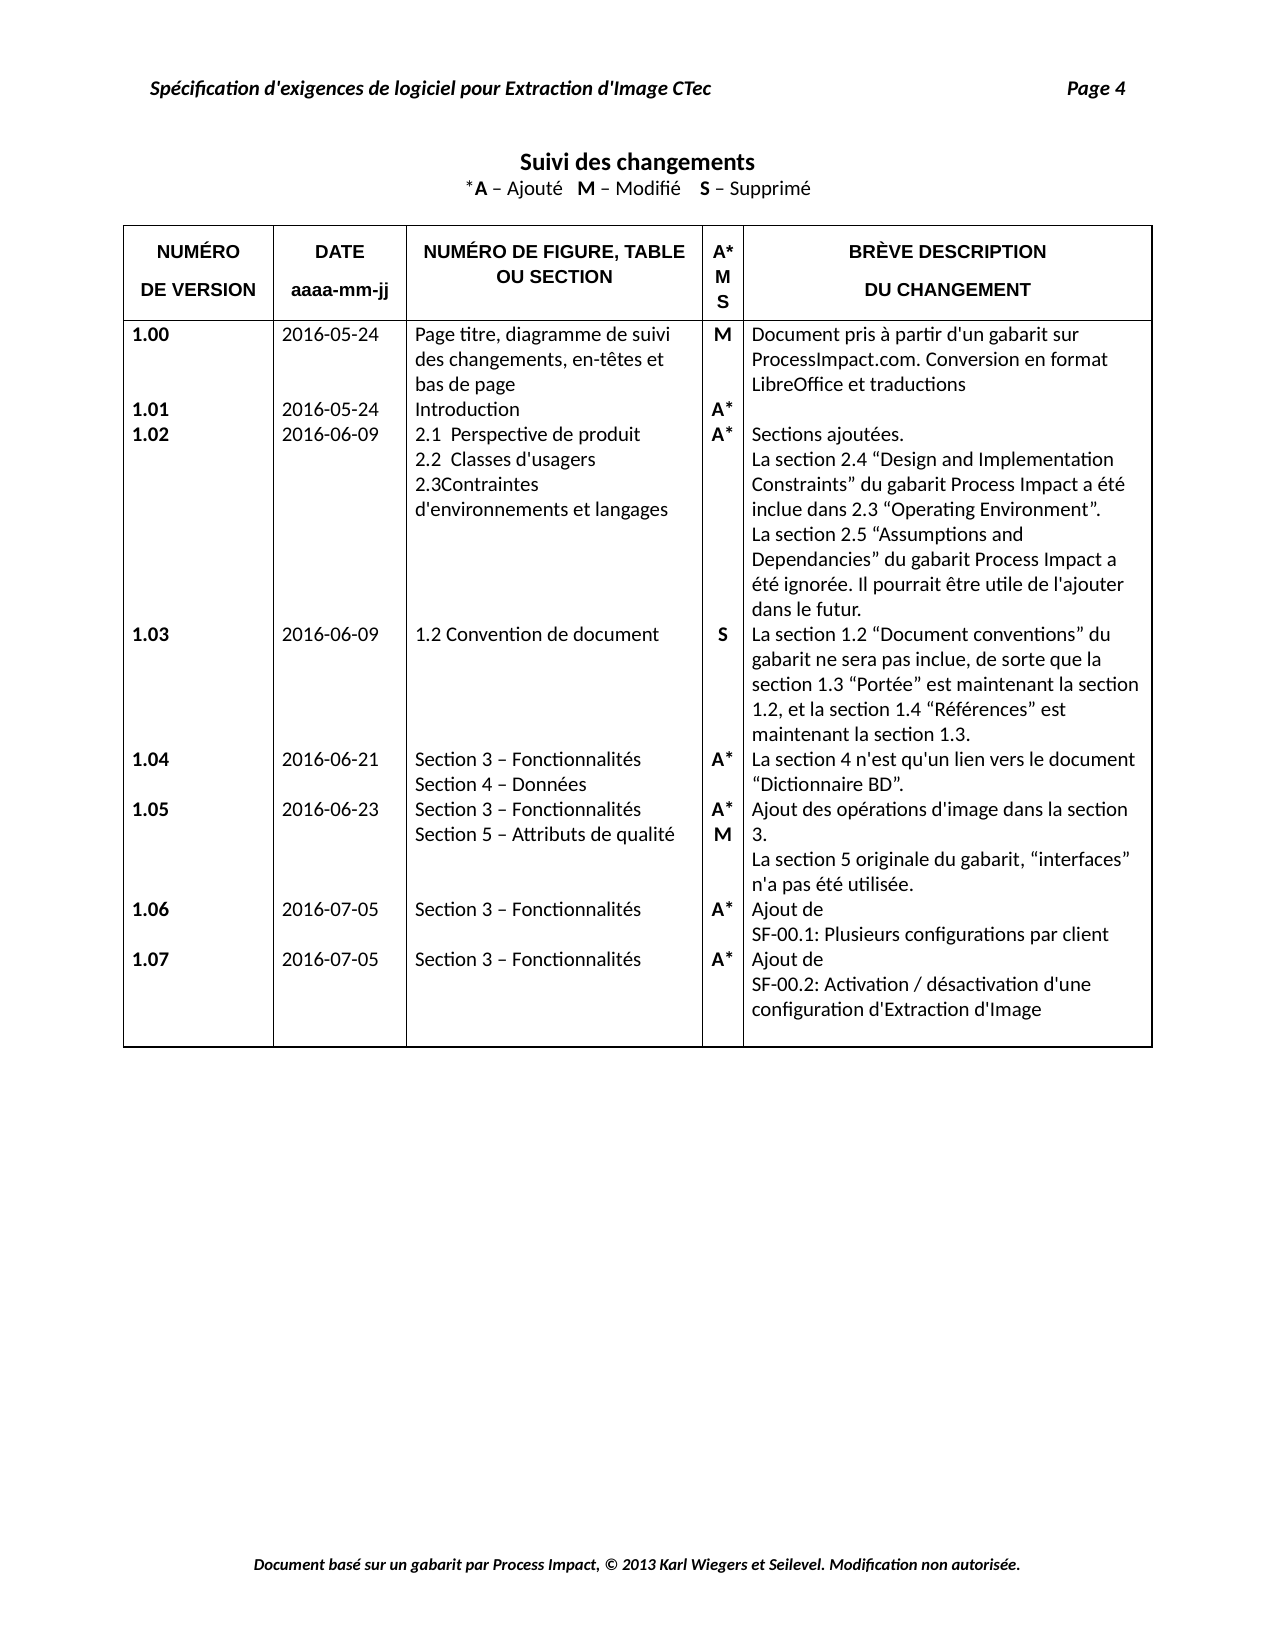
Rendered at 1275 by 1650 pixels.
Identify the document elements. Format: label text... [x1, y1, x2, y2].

table_cell Introduction [407, 396, 702, 421]
table_cell Page titre, diagramme de suivi des changements, en-têtes et bas de page [407, 321, 702, 396]
table_cell Section 3 – Fonctionnalités [407, 896, 702, 946]
table_cell Document pris à partir d'un gabarit sur ProcessImpact.com. Conversion en format LibreOffice et traductions [744, 321, 1151, 396]
table_cell 2016-05-24 [274, 321, 406, 396]
table_cell [274, 1021, 406, 1046]
table_cell Section 3 – Fonctionnalités [407, 946, 702, 1021]
table_header NUMÉRO DE VERSION [124, 226, 273, 320]
table_cell 1.06 [124, 896, 273, 946]
table_cell 2016-06-09 [274, 421, 406, 621]
table_cell [744, 1021, 1151, 1046]
table_cell 2016-05-24 [274, 396, 406, 421]
table_cell Section 3 – Fonctionnalités Section 5 – Attributs de qualité [407, 796, 702, 896]
table_cell Section 3 – Fonctionnalités Section 4 – Données [407, 746, 702, 796]
table_cell A* [703, 896, 743, 946]
table_cell Ajout des opérations d'image dans la section 3. La section 5 originale du gabarit, “interfaces” n'a pas été utilisée. [744, 796, 1151, 896]
table_header BRÈVE DESCRIPTION DU CHANGEMENT [744, 226, 1151, 320]
table_cell 1.05 [124, 796, 273, 896]
table_header A* M S [703, 226, 743, 320]
table_cell [744, 396, 1151, 421]
table_cell 1.2 Convention de document [407, 621, 702, 746]
table_cell 1.01 [124, 396, 273, 421]
table_cell 1.00 [124, 321, 273, 396]
table_header DATE aaaa-mm-jj [274, 226, 406, 320]
table_cell 2016-06-09 [274, 621, 406, 746]
table_cell S [703, 621, 743, 746]
table_cell 2016-07-05 [274, 896, 406, 946]
table_cell M [703, 321, 743, 396]
table_cell Ajout de SF-00.1: Plusieurs configurations par client [744, 896, 1151, 946]
table_cell 2016-07-05 [274, 946, 406, 1021]
table_cell A* [703, 946, 743, 1021]
table_cell 1.03 [124, 621, 273, 746]
table_cell [703, 1021, 743, 1046]
table_cell 1.02 [124, 421, 273, 621]
table_cell [407, 1021, 702, 1046]
table_cell 2016-06-21 [274, 746, 406, 796]
table_cell Sections ajoutées. La section 2.4 “Design and Implementation Constraints” du gabarit Process Impact a été inclue dans 2.3 “Operating Environment”. La section 2.5 “Assumptions and Dependancies” du gabarit Process Impact a été ignorée. Il pourrait être utile de l'ajouter dans le futur. [744, 421, 1151, 621]
text *A – Ajouté M – Modifié S – Supprimé [150, 175, 1125, 200]
table_cell A* M [703, 796, 743, 896]
table_cell A* [703, 421, 743, 621]
table_cell La section 4 n'est qu'un lien vers le document “Dictionnaire BD”. [744, 746, 1151, 796]
table_cell 1.07 [124, 946, 273, 1021]
table_cell La section 1.2 “Document conventions” du gabarit ne sera pas inclue, de sorte que la section 1.3 “Portée” est maintenant la section 1.2, et la section 1.4 “Références” est maintenant la section 1.3. [744, 621, 1151, 746]
table_cell 1.04 [124, 746, 273, 796]
table_cell A* [703, 396, 743, 421]
table_cell 2.1 Perspective de produit 2.2 Classes d'usagers 2.3Contraintes d'environnements et langages [407, 421, 702, 621]
table_header NUMÉRO DE FIGURE, TABLE OU SECTION [407, 226, 702, 320]
text Suivi des changements [150, 150, 1125, 175]
table_cell 2016-06-23 [274, 796, 406, 896]
table_cell A* [703, 746, 743, 796]
table_cell Ajout de SF-00.2: Activation / désactivation d'une configuration d'Extraction d'Image [744, 946, 1151, 1021]
table_cell [124, 1021, 273, 1046]
